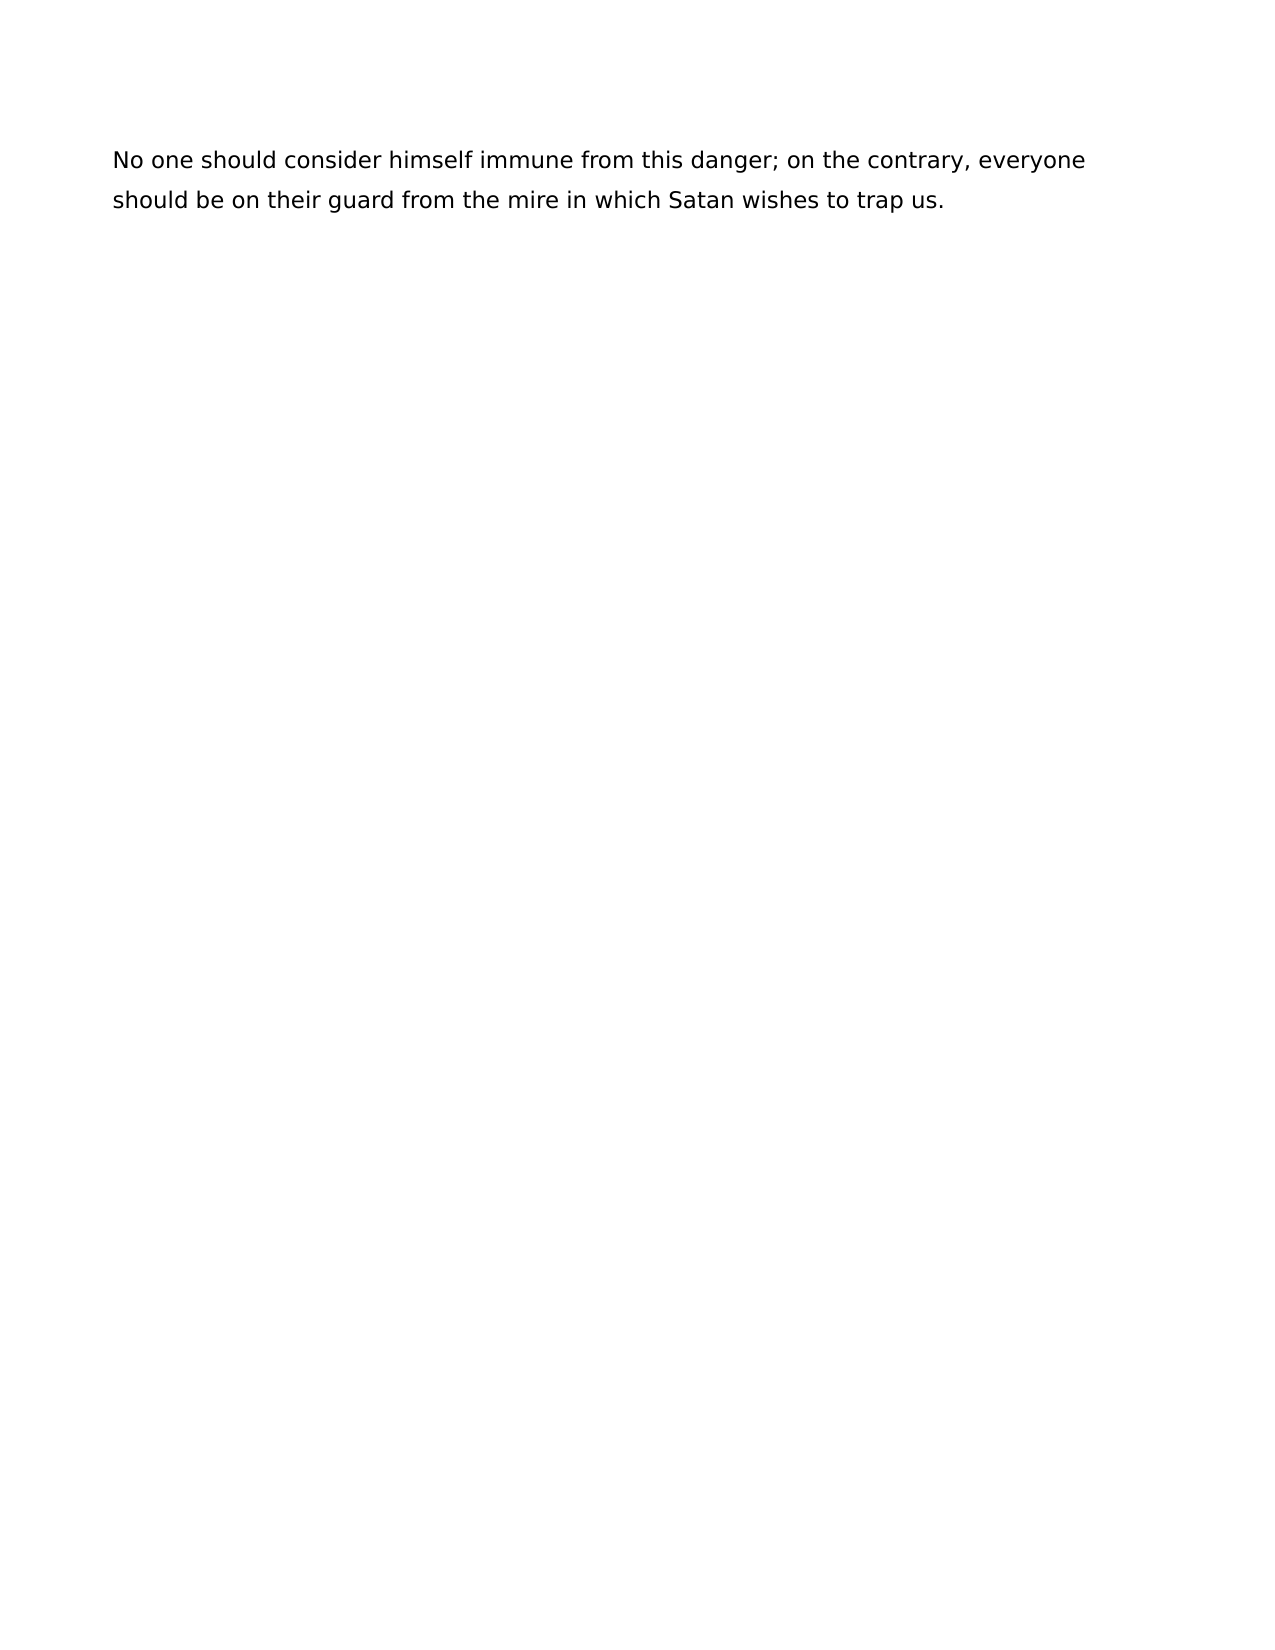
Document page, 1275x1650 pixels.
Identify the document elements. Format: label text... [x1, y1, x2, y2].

text No one should consider himself immune from this danger; on the contrary, everyone should be on their guard from the mire in which Satan wishes to trap us. [112, 148, 1145, 214]
